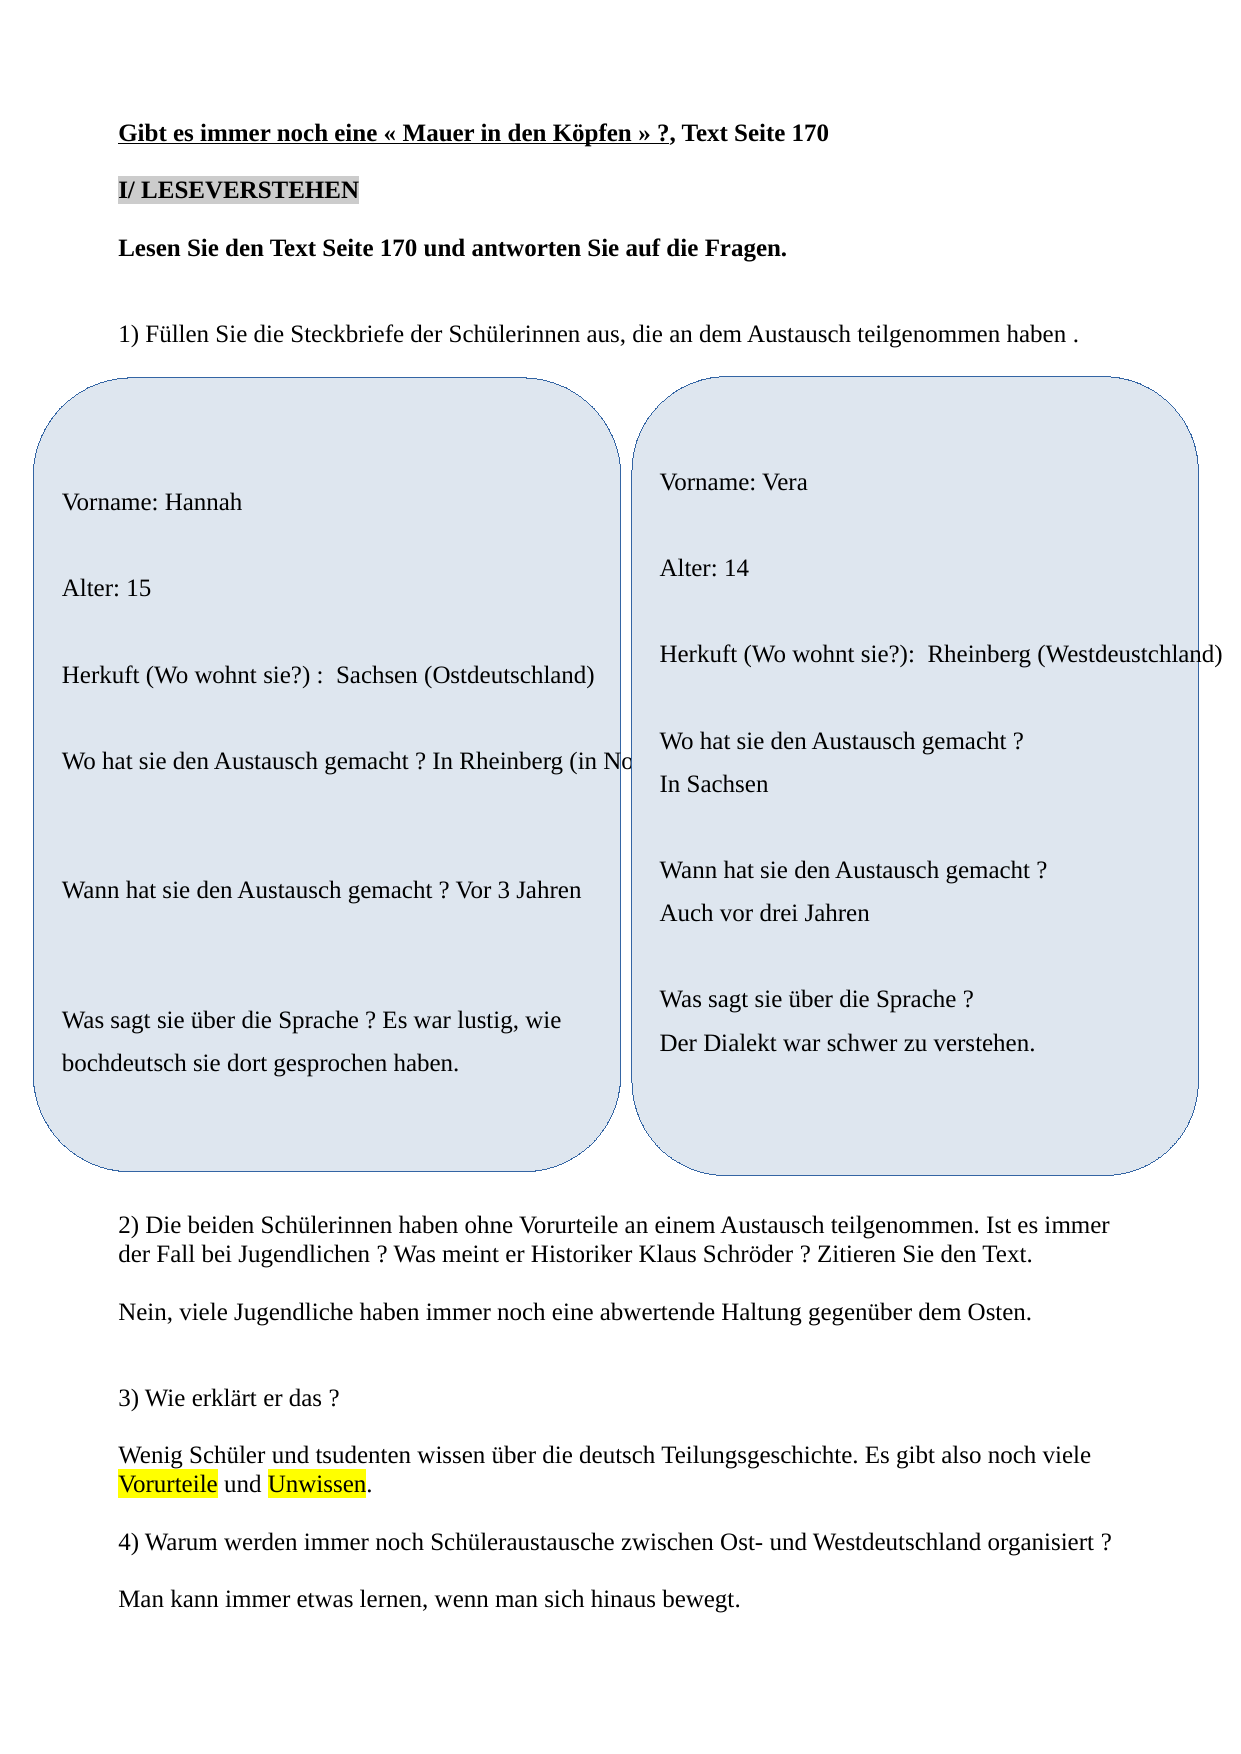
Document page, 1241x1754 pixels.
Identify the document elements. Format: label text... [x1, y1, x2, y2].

text 3) Wie erklärt er das ? [118, 1383, 1122, 1412]
text Lesen Sie den Text Seite 170 und antworten Sie auf die Fragen. [118, 233, 1122, 262]
text Nein, viele Jugendliche haben immer noch eine abwertende Haltung gegenüber dem Osten. [118, 1297, 1122, 1326]
text Man kann immer etwas lernen, wenn man sich hinaus bewegt. [118, 1584, 1122, 1613]
text 2) Die beiden Schülerinnen haben ohne Vorurteile an einem Austausch teilgenommen. Ist es immer der Fall bei Jugendlichen ? Was meint er Historiker Klaus Schröder ? Zitieren Sie den Text. [118, 1211, 1122, 1268]
text Gibt es immer noch eine « Mauer in den Köpfen » ?, Text Seite 170 [118, 118, 1122, 147]
text 1) Füllen Sie die Steckbriefe der Schülerinnen aus, die an dem Austausch teilgenommen haben . [118, 319, 1122, 348]
text I/ LESEVERSTEHEN [118, 176, 1122, 204]
text 4) Warum werden immer noch Schüleraustausche zwischen Ost- und Westdeutschland organisiert ? [118, 1527, 1122, 1556]
text Wenig Schüler und tsudenten wissen über die deutsch Teilungsgeschichte. Es gibt also noch viele Vorurteile und Unwissen. [118, 1441, 1122, 1498]
